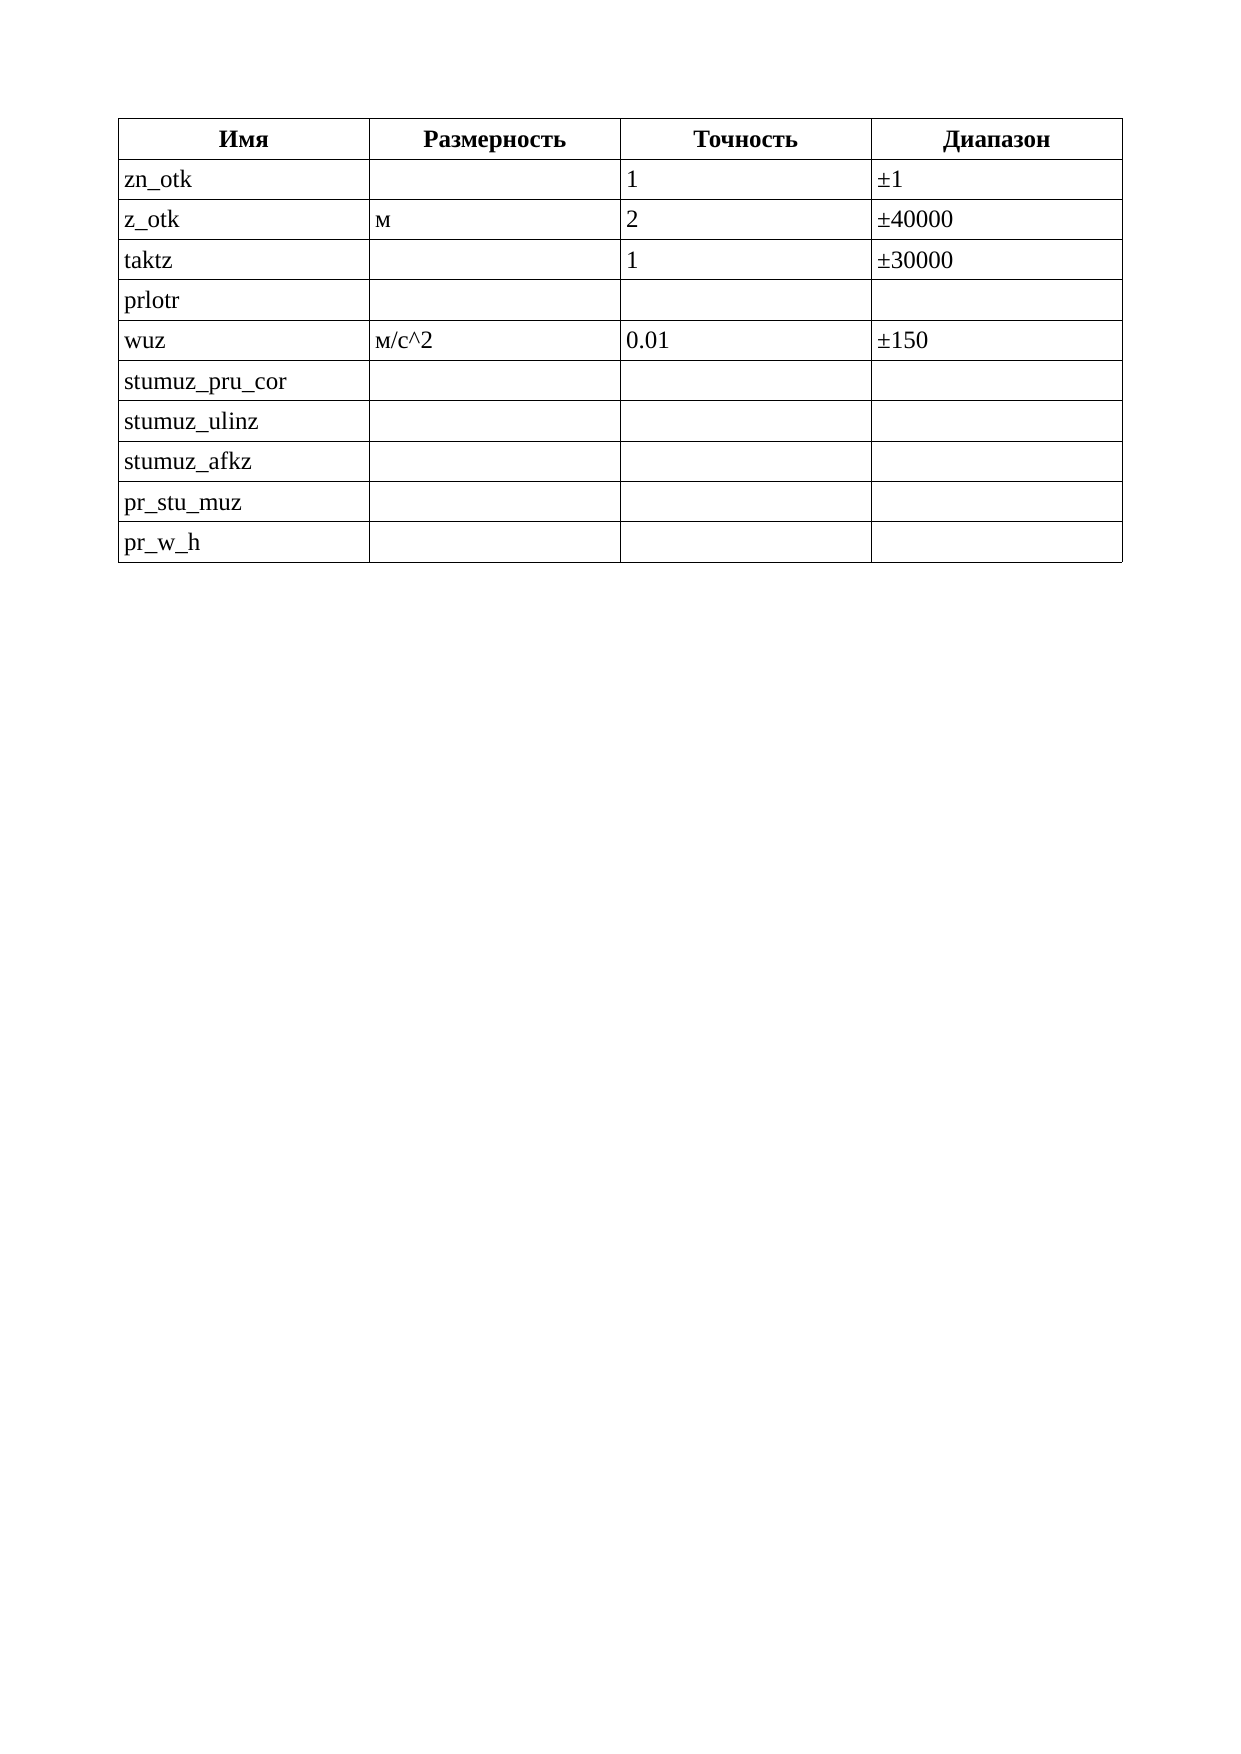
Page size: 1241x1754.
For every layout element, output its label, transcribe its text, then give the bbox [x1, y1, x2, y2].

table_header Размерность [370, 119, 620, 158]
table_cell ±1 [872, 160, 1122, 199]
table_cell [872, 361, 1122, 400]
table_cell [370, 522, 620, 562]
table_cell [370, 482, 620, 521]
table_cell м/с^2 [370, 321, 620, 360]
table_header Имя [119, 119, 369, 158]
table_cell prlotr [119, 280, 369, 320]
table_cell z_otk [119, 200, 369, 239]
table_cell [370, 240, 620, 279]
table_cell 2 [621, 200, 871, 239]
table_cell [621, 280, 871, 320]
table_cell [872, 442, 1122, 481]
table_cell [621, 401, 871, 441]
table_cell 1 [621, 240, 871, 279]
table_cell wuz [119, 321, 369, 360]
table_cell [621, 482, 871, 521]
table_cell [872, 401, 1122, 441]
table_cell [370, 280, 620, 320]
table_cell taktz [119, 240, 369, 279]
table_cell ±30000 [872, 240, 1122, 279]
table_cell [621, 361, 871, 400]
table_header Диапазон [872, 119, 1122, 158]
table_cell [370, 160, 620, 199]
table_cell [872, 522, 1122, 562]
table_cell zn_otk [119, 160, 369, 199]
table_header Точность [621, 119, 871, 158]
table_cell ±40000 [872, 200, 1122, 239]
table_cell stumuz_afkz [119, 442, 369, 481]
table_cell [872, 280, 1122, 320]
table_cell pr_w_h [119, 522, 369, 562]
table_cell [872, 482, 1122, 521]
table_cell [621, 522, 871, 562]
table_cell 1 [621, 160, 871, 199]
table_cell pr_stu_muz [119, 482, 369, 521]
table_cell [370, 361, 620, 400]
table_cell [621, 442, 871, 481]
table_cell stumuz_pru_cor [119, 361, 369, 400]
table_cell м [370, 200, 620, 239]
table_cell [370, 401, 620, 441]
table_cell ±150 [872, 321, 1122, 360]
table_cell 0.01 [621, 321, 871, 360]
table_cell [370, 442, 620, 481]
table_cell stumuz_ulinz [119, 401, 369, 441]
